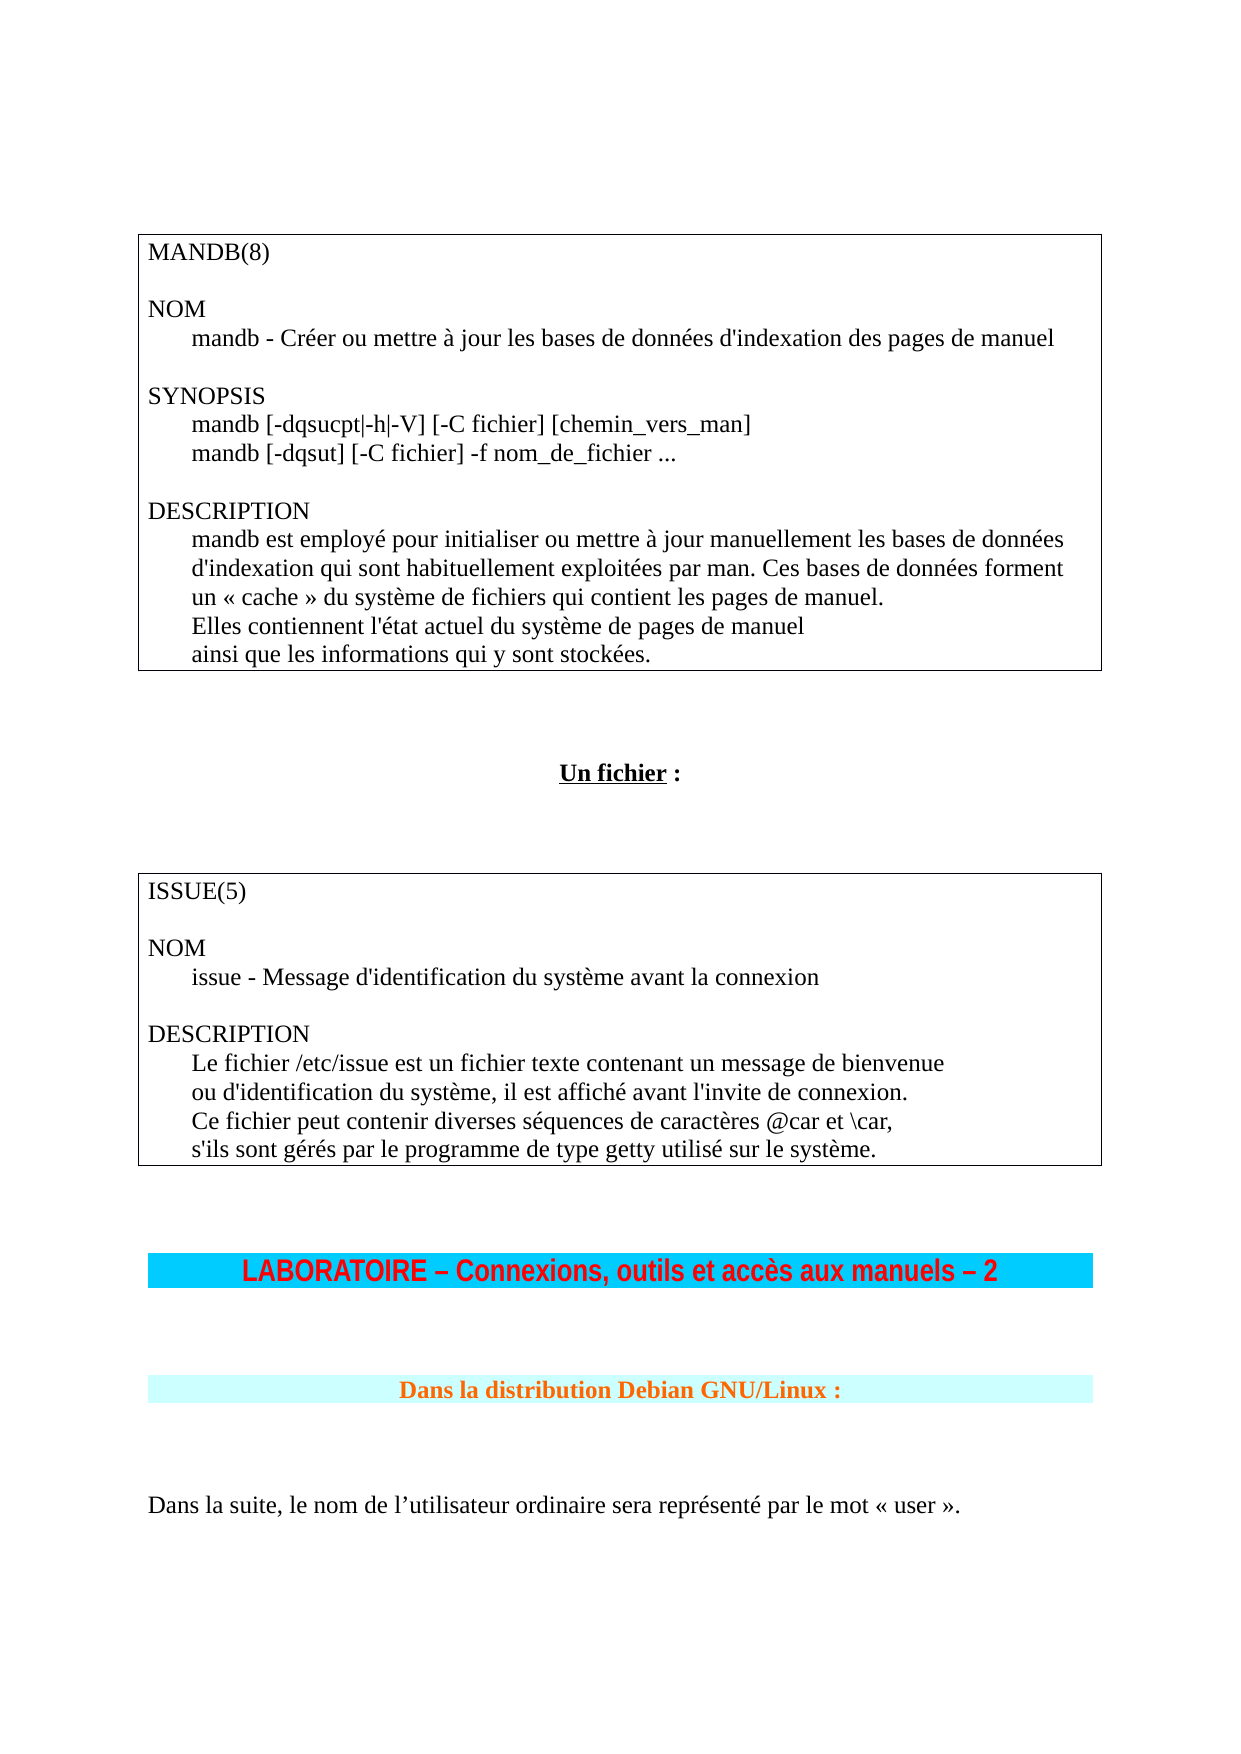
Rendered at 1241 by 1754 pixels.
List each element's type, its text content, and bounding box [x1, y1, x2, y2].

text LABORATOIRE – Connexions, outils et accès aux manuels – 2 [148, 1253, 1093, 1288]
text mandb [-dqsucpt|-h|-V] [-C fichier] [chemin_vers_man] [148, 409, 1093, 438]
text Dans la suite, le nom de l’utilisateur ordinaire sera représenté par le mot « user ». [148, 1490, 1093, 1518]
text mandb - Créer ou mettre à jour les bases de données d'indexation des pages de manuel [148, 323, 1093, 352]
text issue - Message d'identification du système avant la connexion [148, 962, 1093, 991]
text mandb est employé pour initialiser ou mettre à jour manuellement les bases de données [148, 524, 1093, 553]
text d'indexation qui sont habituellement exploitées par man. Ces bases de données forment [148, 553, 1093, 582]
text NOM [148, 294, 1093, 323]
text DESCRIPTION [148, 1019, 1093, 1048]
text SYNOPSIS [148, 381, 1093, 409]
text DESCRIPTION [148, 496, 1093, 524]
text Le fichier /etc/issue est un fichier texte contenant un message de bienvenue [148, 1048, 1093, 1077]
text ainsi que les informations qui y sont stockées. [139, 636, 1101, 670]
text Dans la distribution Debian GNU/Linux : [148, 1375, 1093, 1403]
text mandb [-dqsut] [-C fichier] -f nom_de_fichier ... [148, 438, 1093, 467]
text Un fichier : [148, 758, 1093, 786]
text un « cache » du système de fichiers qui contient les pages de manuel. [148, 582, 1093, 611]
text Elles contiennent l'état actuel du système de pages de manuel [148, 611, 1093, 636]
text ISSUE(5) [139, 874, 1101, 904]
text s'ils sont gérés par le programme de type getty utilisé sur le système. [139, 1131, 1101, 1165]
text MANDB(8) [139, 235, 1101, 266]
text NOM [148, 933, 1093, 962]
text ou d'identification du système, il est affiché avant l'invite de connexion. [148, 1077, 1093, 1106]
text Ce fichier peut contenir diverses séquences de caractères @car et \car, [148, 1106, 1093, 1131]
